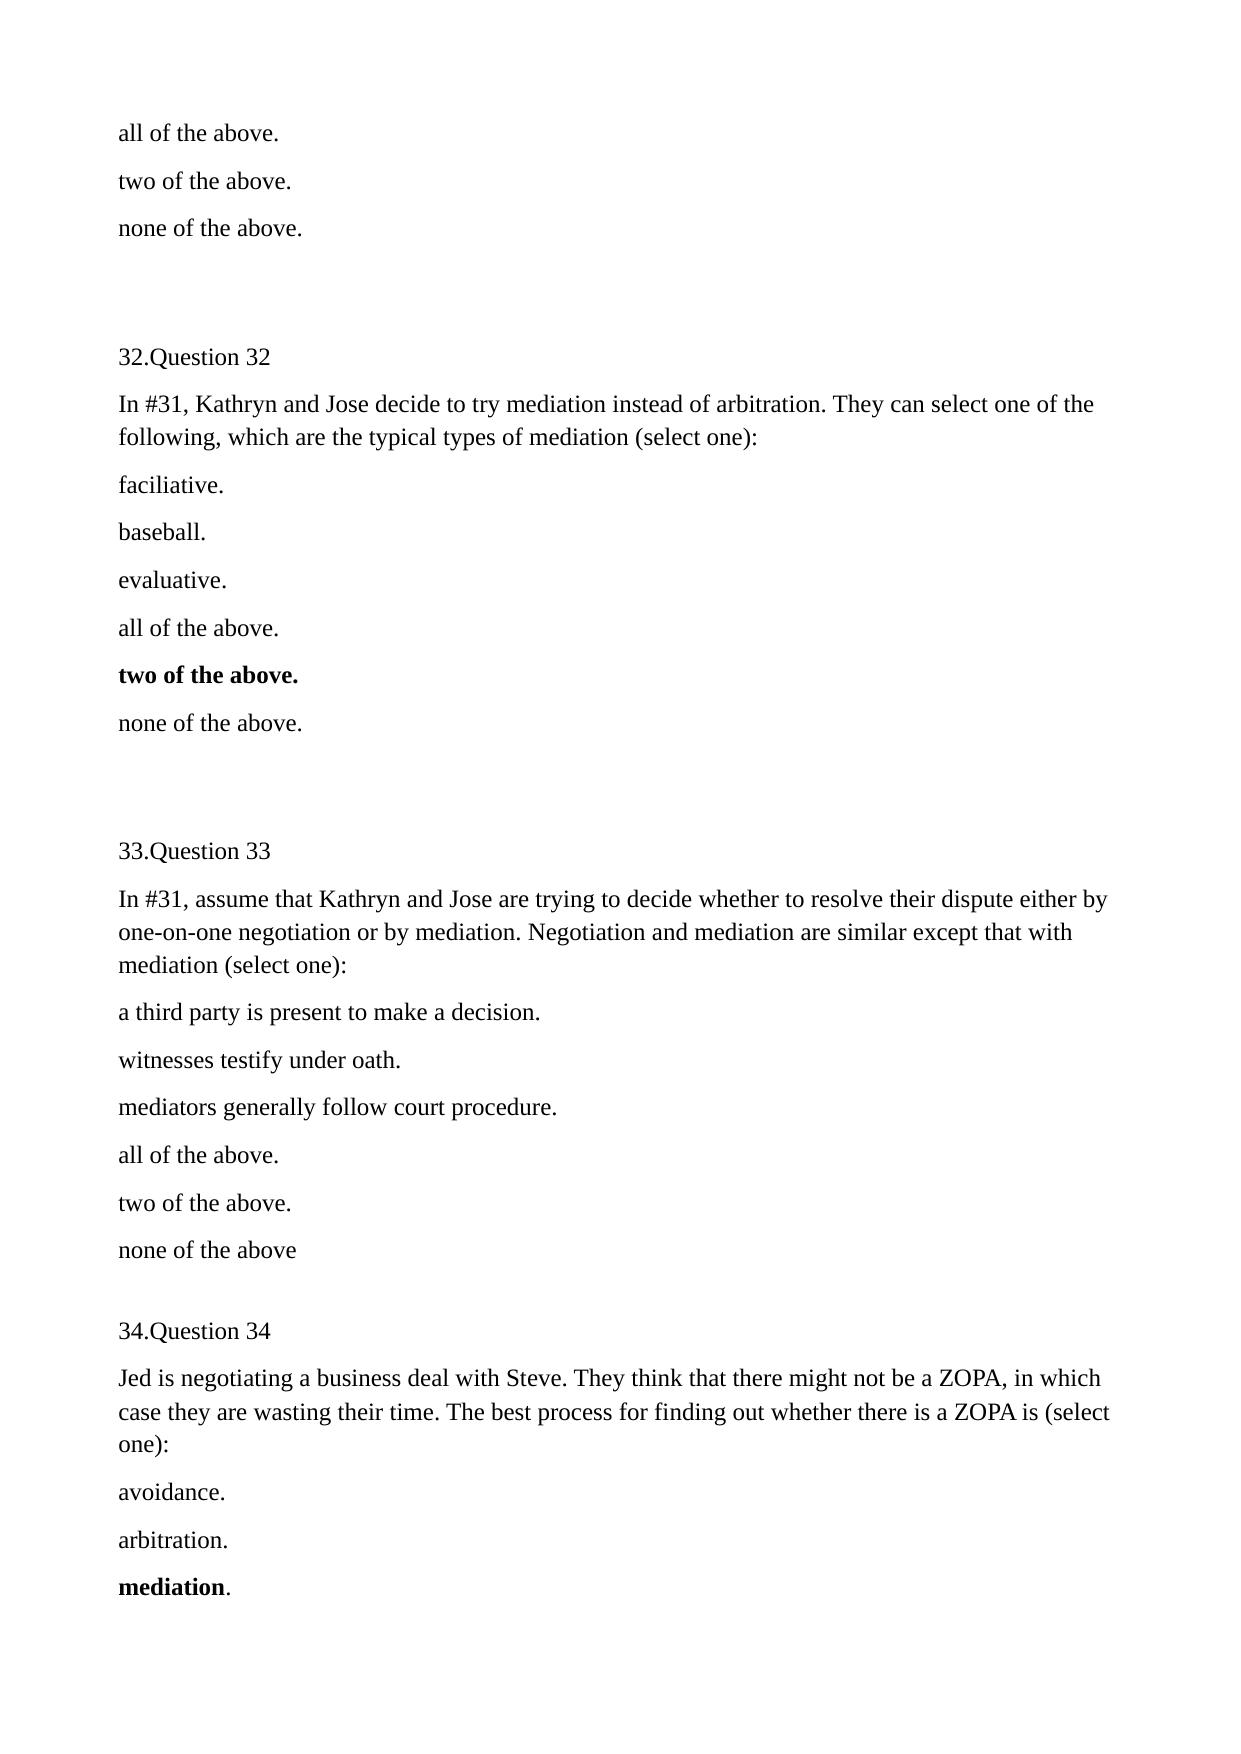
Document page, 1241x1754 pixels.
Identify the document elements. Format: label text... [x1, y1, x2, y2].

text mediation. [118, 1572, 1122, 1601]
text In #31, Kathryn and Jose decide to try mediation instead of arbitration. They can select one of the following, which are the typical types of mediation (select one): [118, 389, 1122, 451]
text Jed is negotiating a business deal with Steve. They think that there might not be a ZOPA, in which case they are wasting their time. The best process for finding out whether there is a ZOPA is (select one): [118, 1363, 1122, 1458]
text 34.Question 34 [118, 1316, 1122, 1345]
text 33.Question 33 [118, 836, 1122, 865]
text evaluative. [118, 565, 1122, 594]
text all of the above. [118, 613, 1122, 641]
text all of the above. [118, 1140, 1122, 1169]
text none of the above. [118, 708, 1122, 737]
text witnesses testify under oath. [118, 1045, 1122, 1074]
text none of the above. [118, 213, 1122, 242]
text baseball. [118, 517, 1122, 546]
text arbitration. [118, 1525, 1122, 1553]
text avoidance. [118, 1477, 1122, 1506]
text two of the above. [118, 1188, 1122, 1216]
text all of the above. [118, 118, 1122, 147]
text two of the above. [118, 166, 1122, 194]
text 32.Question 32 [118, 342, 1122, 370]
text a third party is present to make a decision. [118, 997, 1122, 1026]
text two of the above. [118, 660, 1122, 689]
text mediators generally follow court procedure. [118, 1092, 1122, 1121]
text faciliative. [118, 470, 1122, 498]
text In #31, assume that Kathryn and Jose are trying to decide whether to resolve their dispute either by one-on-one negotiation or by mediation. Negotiation and mediation are similar except that with mediation (select one): [118, 884, 1122, 978]
text none of the above [118, 1235, 1122, 1264]
